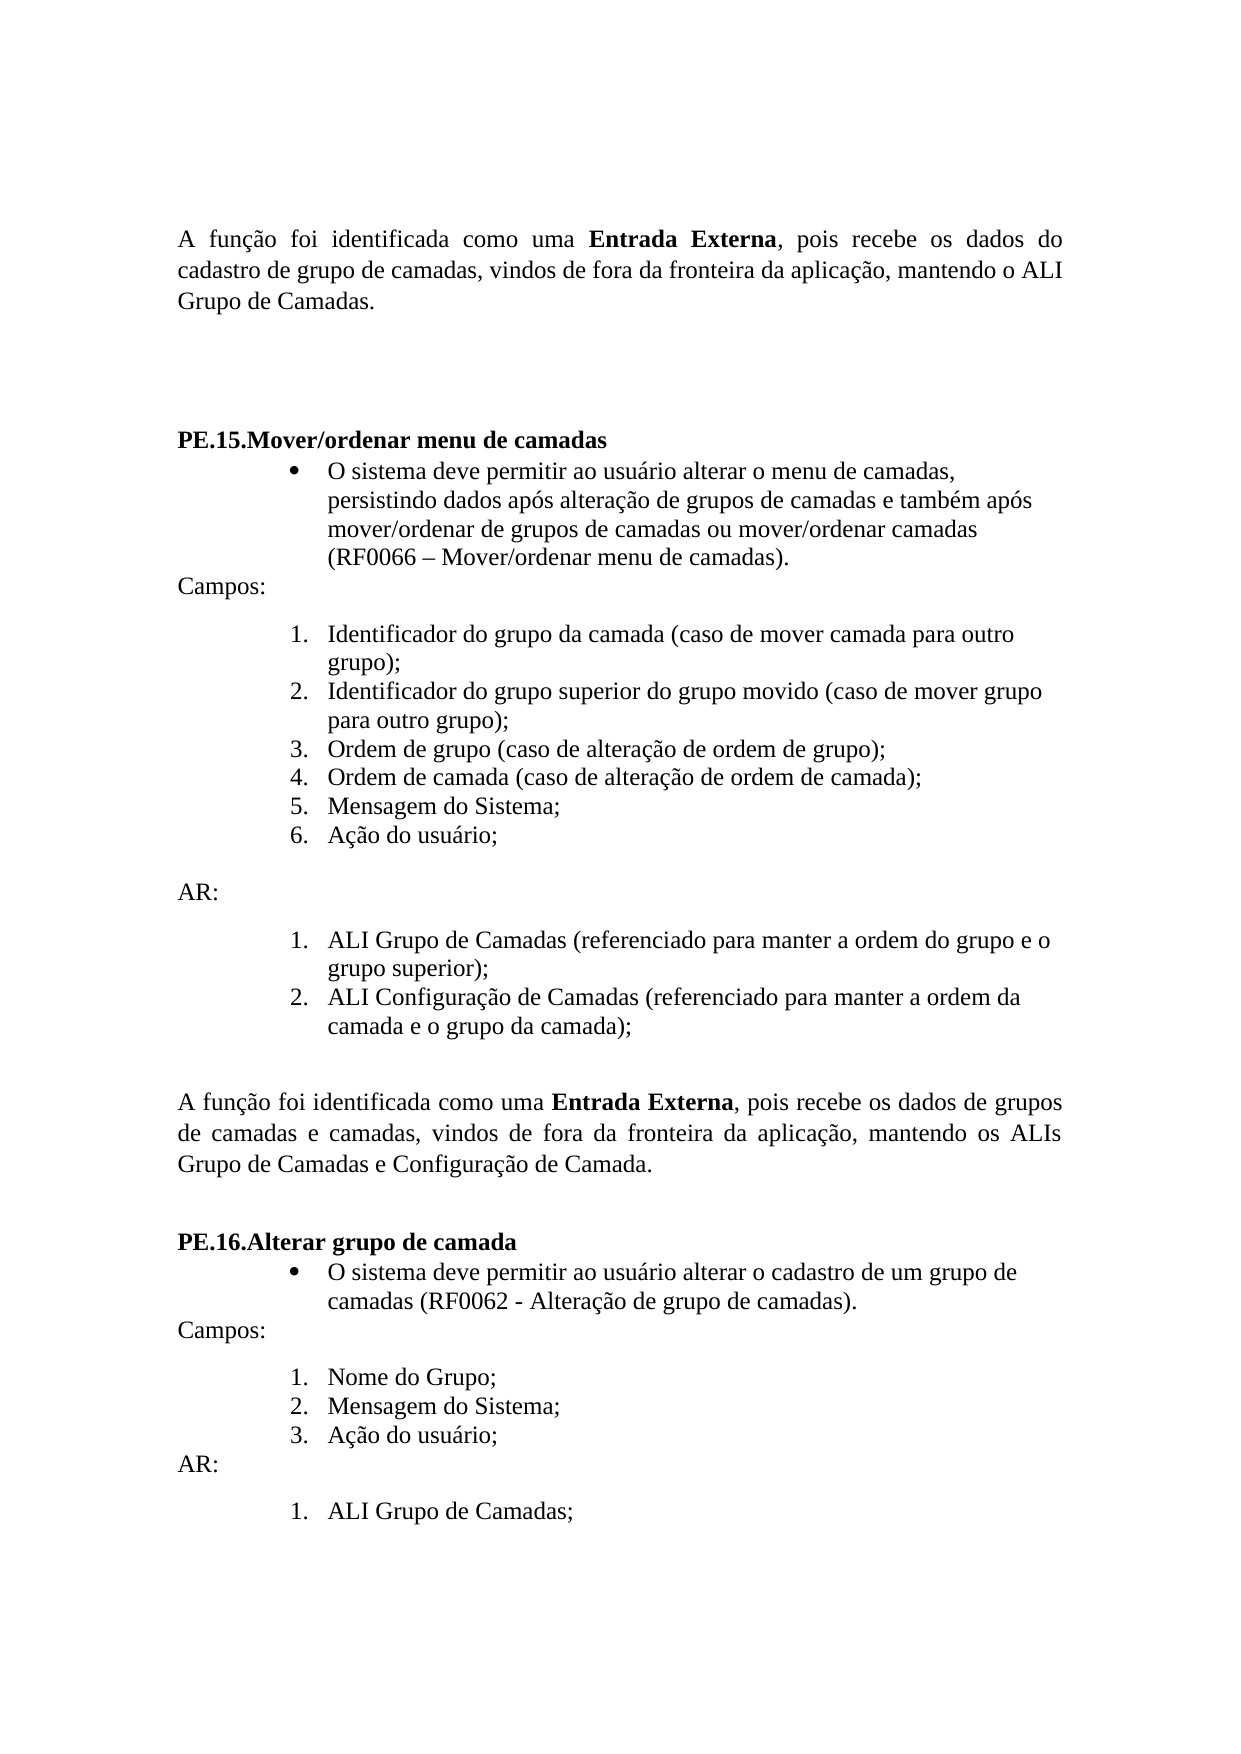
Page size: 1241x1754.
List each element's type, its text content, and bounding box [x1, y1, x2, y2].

list ALI Grupo de Camadas; [290, 1496, 1063, 1525]
list O sistema deve permitir ao usuário alterar o cadastro de um grupo de camadas (RF0062 - Alteração de grupo de camadas). [290, 1257, 1063, 1315]
list Identificador do grupo superior do grupo movido (caso de mover grupo para outro grupo); [290, 676, 1063, 734]
list Mensagem do Sistema; [290, 1391, 1063, 1420]
list Ação do usuário; [290, 1420, 1063, 1449]
list Ordem de camada (caso de alteração de ordem de camada); [290, 762, 1063, 791]
text Campos: [177, 1315, 1063, 1344]
list Identificador do grupo da camada (caso de mover camada para outro grupo); [290, 619, 1063, 676]
list Ação do usuário; [290, 820, 1063, 849]
list ALI Configuração de Camadas (referenciado para manter a ordem da camada e o grupo da camada); [290, 982, 1063, 1040]
text A função foi identificada como uma Entrada Externa, pois recebe os dados de grupos de camadas e camadas, vindos de fora da fronteira da aplicação, mantendo os ALIs Grupo de Camadas e Configuração de Camada. [177, 1087, 1063, 1177]
text A função foi identificada como uma Entrada Externa, pois recebe os dados do cadastro de grupo de camadas, vindos de fora da fronteira da aplicação, mantendo o ALI Grupo de Camadas. [177, 224, 1063, 315]
text Campos: [177, 571, 1063, 600]
list ALI Grupo de Camadas (referenciado para manter a ordem do grupo e o grupo superior); [290, 925, 1063, 982]
list Mover/ordenar menu de camadas [177, 426, 1063, 454]
text AR: [177, 877, 1063, 906]
list Alterar grupo de camada [177, 1227, 1063, 1256]
list Mensagem do Sistema; [290, 791, 1063, 820]
list O sistema deve permitir ao usuário alterar o menu de camadas, persistindo dados após alteração de grupos de camadas e também após mover/ordenar de grupos de camadas ou mover/ordenar camadas (RF0066 – Mover/ordenar menu de camadas). [290, 456, 1063, 571]
text AR: [177, 1449, 1063, 1477]
list Nome do Grupo; [290, 1362, 1063, 1391]
list Ordem de grupo (caso de alteração de ordem de grupo); [290, 734, 1063, 762]
